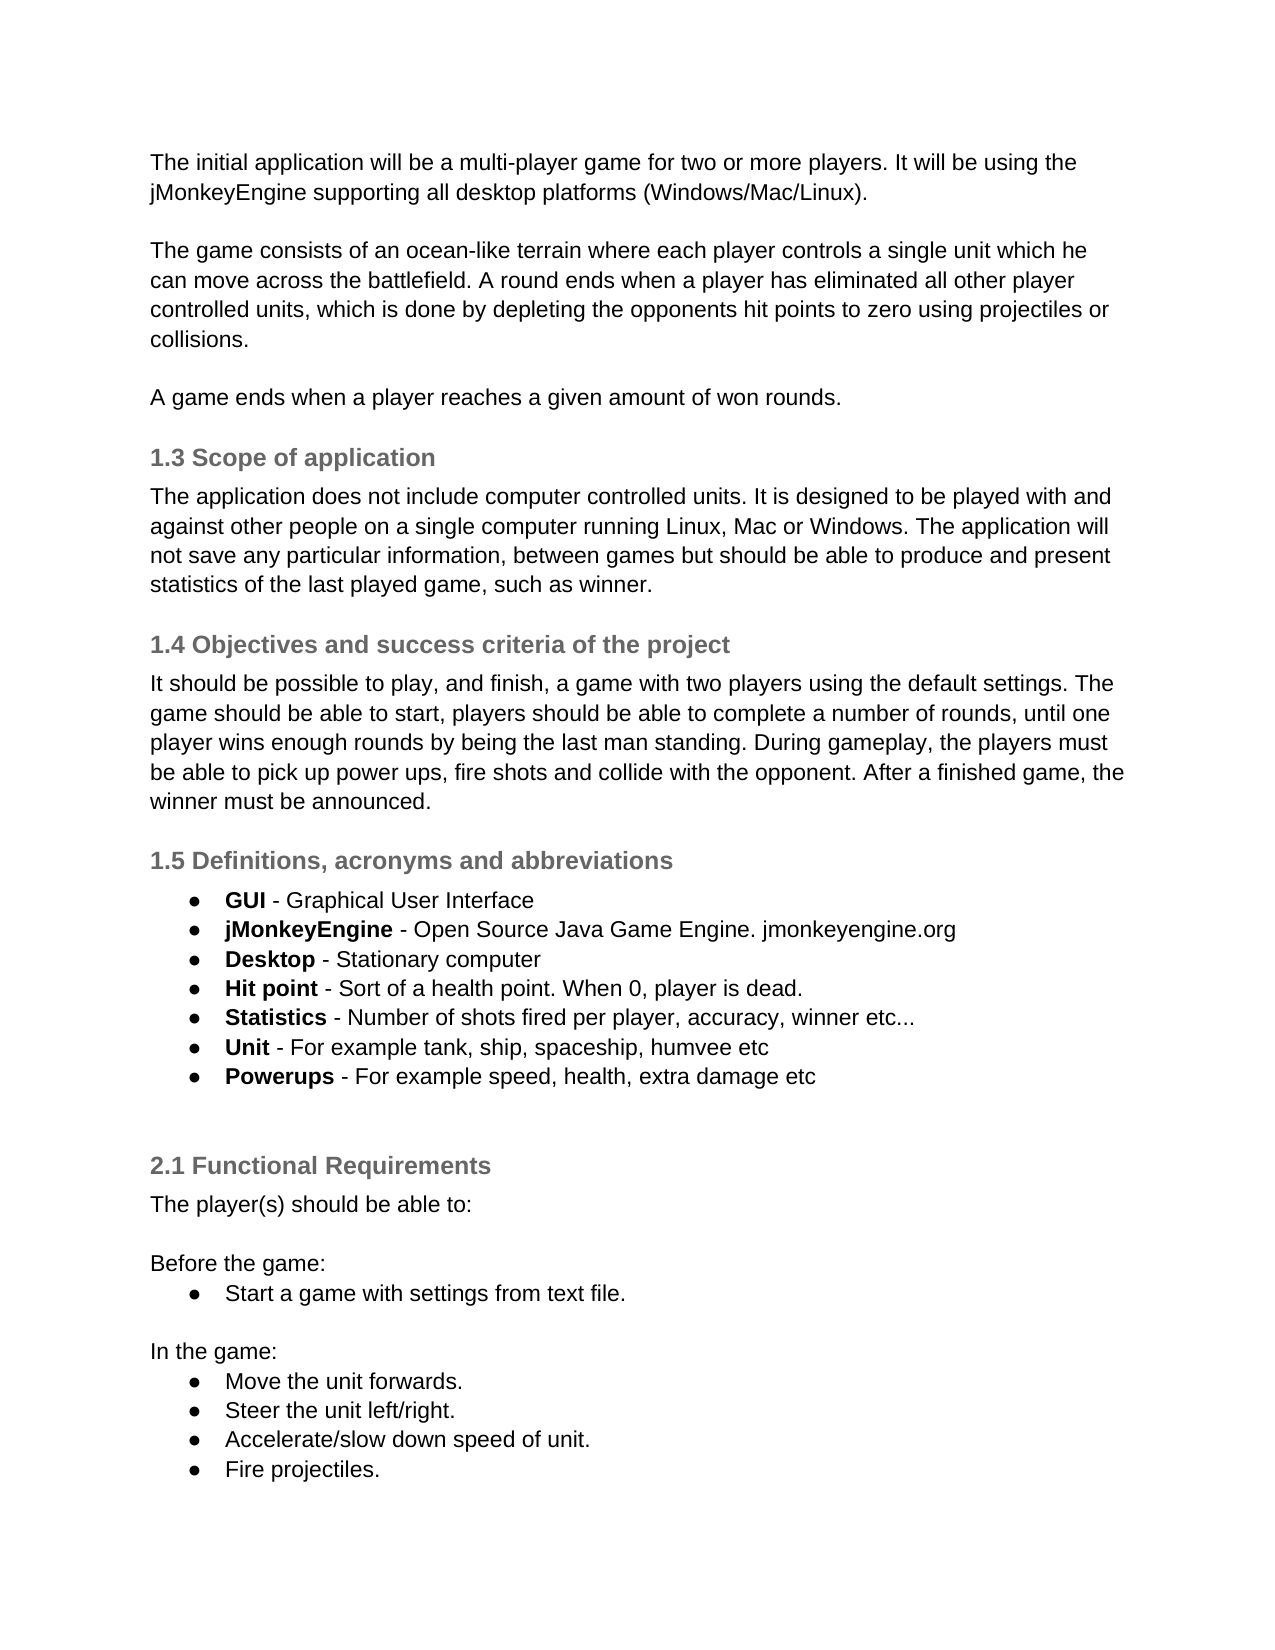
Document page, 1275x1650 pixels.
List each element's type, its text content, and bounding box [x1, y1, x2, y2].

list Accelerate/slow down speed of unit. [187, 1427, 1125, 1453]
list Steer the unit left/right. [187, 1398, 1125, 1423]
text A game ends when a player reaches a given amount of won rounds. [150, 385, 1125, 411]
list Powerups - For example speed, health, extra damage etc [187, 1064, 1125, 1089]
text It should be possible to play, and finish, a game with two players using the default settings. The game should be able to start, players should be able to complete a number of rounds, until one player wins enough rounds by being the last man standing. During gameplay, the players must be able to pick up power ups, fire shots and collide with the opponent. After a finished game, the winner must be announced. [150, 671, 1125, 814]
text The player(s) should be able to: [150, 1192, 1125, 1218]
list jMonkeyEngine - Open Source Java Game Engine. jmonkeyengine.org [187, 917, 1125, 942]
subtitle 2.1 Functional Requirements [150, 1152, 1125, 1179]
list Start a game with settings from text file. [187, 1280, 1125, 1306]
list Desktop - Stationary computer [187, 946, 1125, 972]
text The game consists of an ocean-like terrain where each player controls a single unit which he can move across the battlefield. A round ends when a player has eliminated all other player controlled units, which is done by depleting the opponents hit points to zero using projectiles or collisions. [150, 238, 1125, 352]
list Hit point - Sort of a health point. When 0, player is dead. [187, 976, 1125, 1001]
text The application does not include computer controlled units. It is designed to be played with and against other people on a single computer running Linux, Mac or Windows. The application will not save any particular information, between games but should be able to produce and present statistics of the last played game, such as winner. [150, 484, 1125, 598]
text Before the game: [150, 1251, 1125, 1276]
list Statistics - Number of shots fired per player, accuracy, winner etc... [187, 1005, 1125, 1031]
subtitle 1.5 Definitions, acronyms and abbreviations [150, 847, 1125, 875]
list Unit - For example tank, ship, spaceship, humvee etc [187, 1034, 1125, 1060]
subtitle 1.4 Objectives and success criteria of the project [150, 631, 1125, 658]
subtitle 1.3 Scope of application [150, 443, 1125, 471]
text In the game: [150, 1339, 1125, 1364]
list Fire projectiles. [187, 1456, 1125, 1482]
list GUI - Graphical User Interface [187, 887, 1125, 913]
text The initial application will be a multi-player game for two or more players. It will be using the jMonkeyEngine supporting all desktop platforms (Windows/Mac/Linux). [150, 150, 1125, 205]
list Move the unit forwards. [187, 1368, 1125, 1394]
